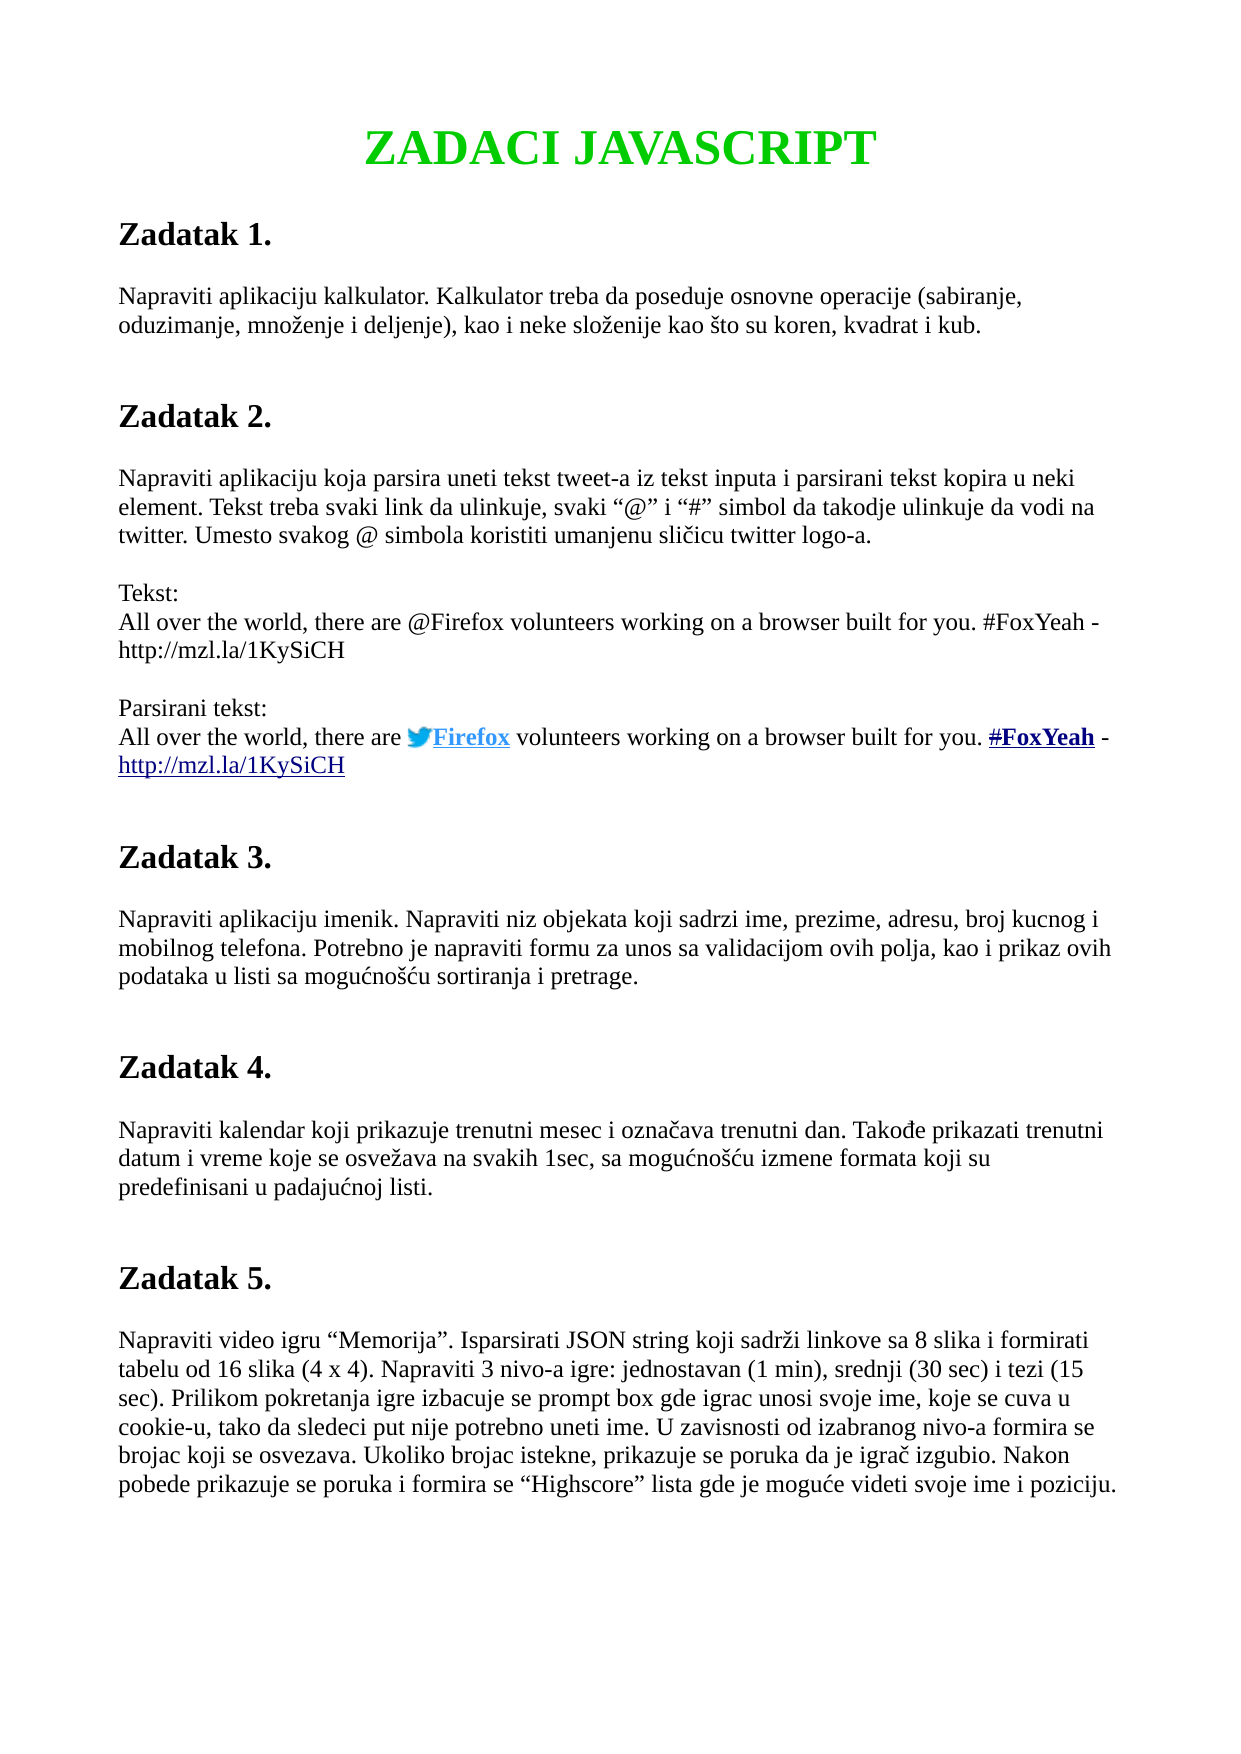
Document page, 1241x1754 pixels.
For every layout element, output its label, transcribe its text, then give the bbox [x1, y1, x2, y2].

text Napraviti aplikaciju kalkulator. Kalkulator treba da poseduje osnovne operacije (sabiranje, oduzimanje, množenje i deljenje), kao i neke složenije kao što su koren, kvadrat i kub. [118, 281, 1122, 338]
text ZADACI JAVASCRIPT [118, 118, 1122, 176]
text Tekst: [118, 578, 1122, 607]
text Zadatak 3. [118, 837, 1122, 875]
text Zadatak 2. [118, 396, 1122, 434]
text Parsirani tekst: [118, 693, 1122, 722]
text Napraviti kalendar koji prikazuje trenutni mesec i označava trenutni dan. Takođe prikazati trenutni datum i vreme koje se osvežava na svakih 1sec, sa mogućnošću izmene formata koji su predefinisani u padajućnoj listi. [118, 1115, 1122, 1201]
text Napraviti aplikaciju imenik. Napraviti niz objekata koji sadrzi ime, prezime, adresu, broj kucnog i mobilnog telefona. Potrebno je napraviti formu za unos sa validacijom ovih polja, kao i prikaz ovih podataka u listi sa mogućnošću sortiranja i pretrage. [118, 904, 1122, 990]
text All over the world, there are @Firefox volunteers working on a browser built for you. #FoxYeah - http://mzl.la/1KySiCH [118, 607, 1122, 664]
text Zadatak 5. [118, 1258, 1122, 1297]
text Napraviti aplikaciju koja parsira uneti tekst tweet-a iz tekst inputa i parsirani tekst kopira u neki element. Tekst treba svaki link da ulinkuje, svaki “@” i “#” simbol da takodje ulinkuje da vodi na twitter. Umesto svakog @ simbola koristiti umanjenu sličicu twitter logo-a. [118, 463, 1122, 549]
picture [407, 724, 433, 750]
text Zadatak 1. [118, 214, 1122, 252]
text All over the world, there are Firefox volunteers working on a browser built for you. #FoxYeah - http://mzl.la/1KySiCH [118, 722, 1122, 779]
text Zadatak 4. [118, 1048, 1122, 1086]
text Napraviti video igru “Memorija”. Isparsirati JSON string koji sadrži linkove sa 8 slika i formirati tabelu od 16 slika (4 x 4). Napraviti 3 nivo-a igre: jednostavan (1 min), srednji (30 sec) i tezi (15 sec). Prilikom pokretanja igre izbacuje se prompt box gde igrac unosi svoje ime, koje se cuva u cookie-u, tako da sledeci put nije potrebno uneti ime. U zavisnosti od izabranog nivo-a formira se brojac koji se osvezava. Ukoliko brojac istekne, prikazuje se poruka da je igrač izgubio. Nakon pobede prikazuje se poruka i formira se “Highscore” lista gde je moguće videti svoje ime i poziciju. [118, 1326, 1122, 1498]
